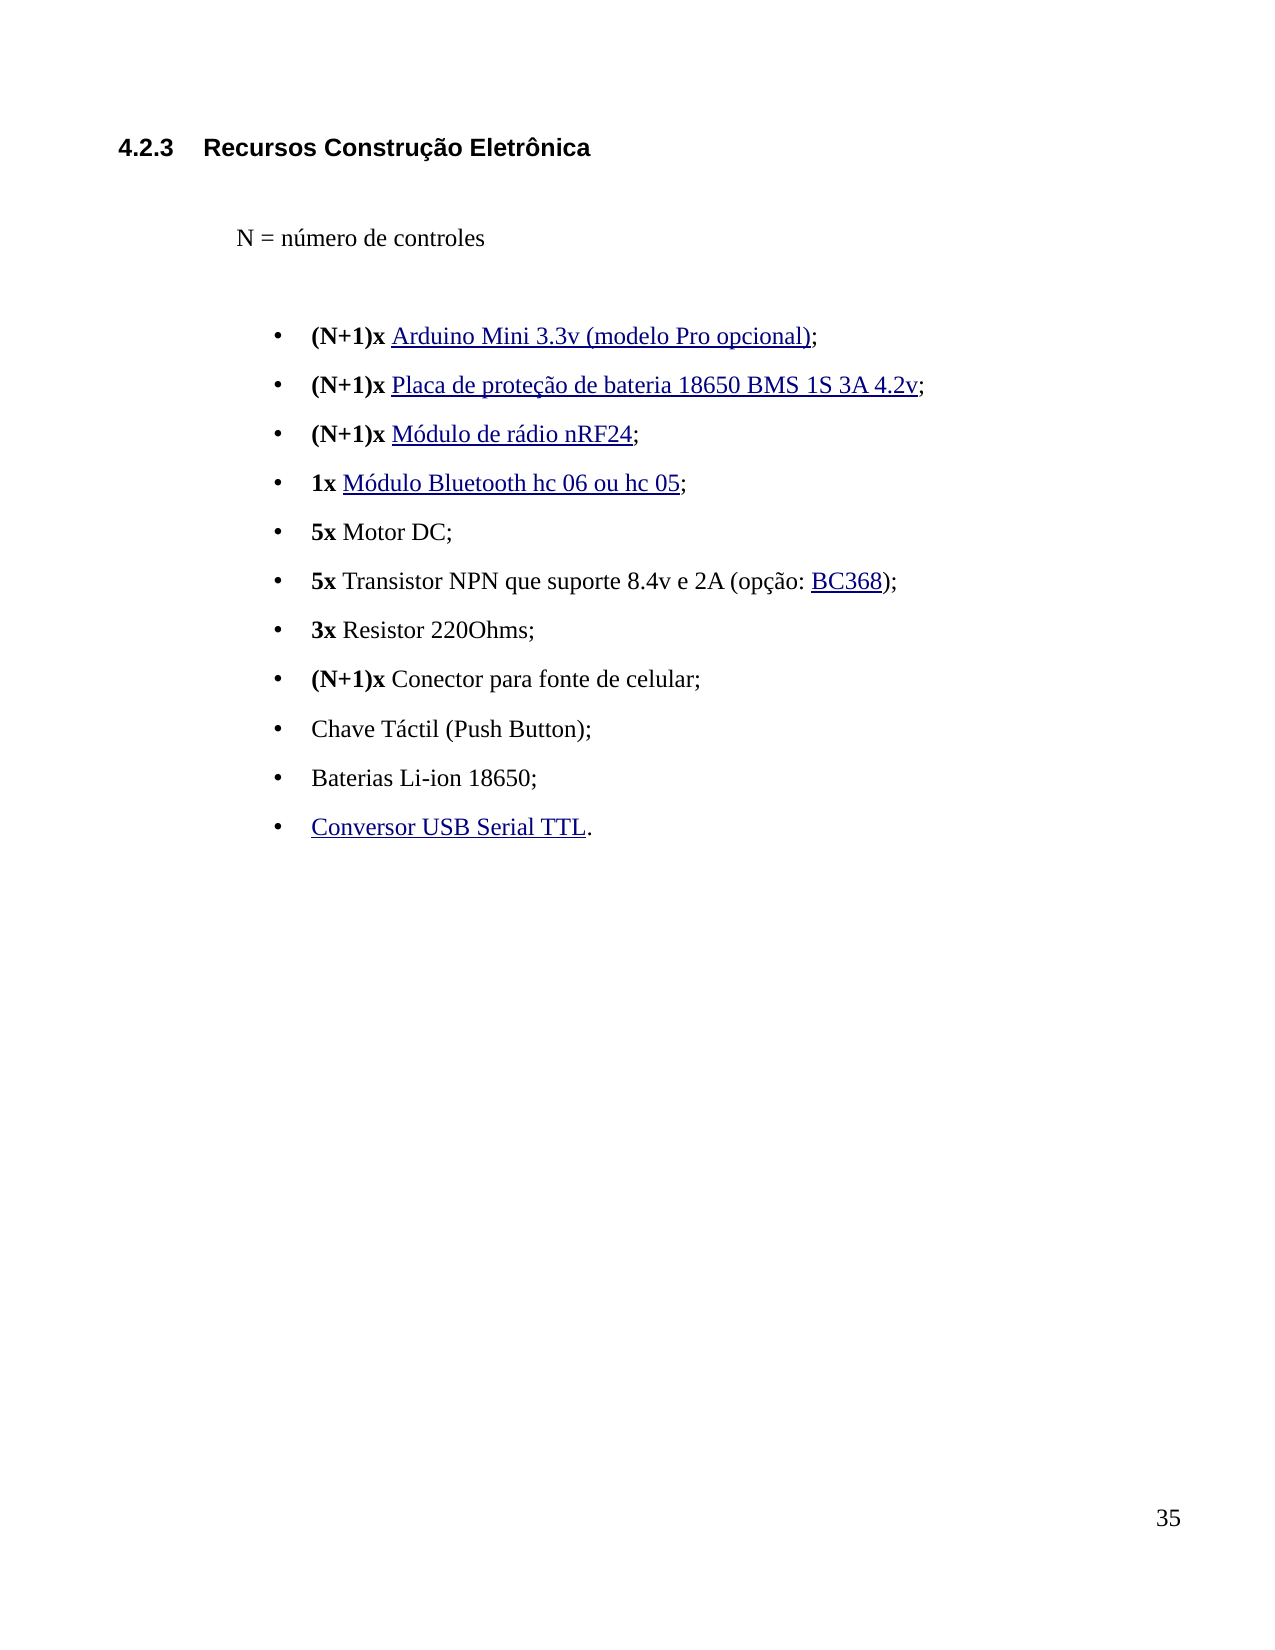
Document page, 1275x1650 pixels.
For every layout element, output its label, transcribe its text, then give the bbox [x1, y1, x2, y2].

list 5x Motor DC; [274, 517, 1181, 546]
list Baterias Li-ion 18650; [274, 763, 1181, 791]
list Conversor USB Serial TTL. [274, 812, 1181, 841]
list (N+1)x Módulo de rádio nRF24; [274, 419, 1181, 448]
list (N+1)x Conector para fonte de celular; [274, 664, 1181, 693]
subtitle 4.2.3 Recursos Construção Eletrônica [118, 133, 1181, 161]
list (N+1)x Arduino Mini 3.3v (modelo Pro opcional); [274, 321, 1181, 350]
list (N+1)x Placa de proteção de bateria 18650 BMS 1S 3A 4.2v; [274, 370, 1181, 399]
list 3x Resistor 220Ohms; [274, 616, 1181, 644]
text N = número de controles [236, 223, 1062, 252]
list Chave Táctil (Push Button); [274, 714, 1181, 742]
list 5x Transistor NPN que suporte 8.4v e 2A (opção: BC368); [274, 566, 1181, 595]
list 1x Módulo Bluetooth hc 06 ou hc 05; [274, 468, 1181, 497]
